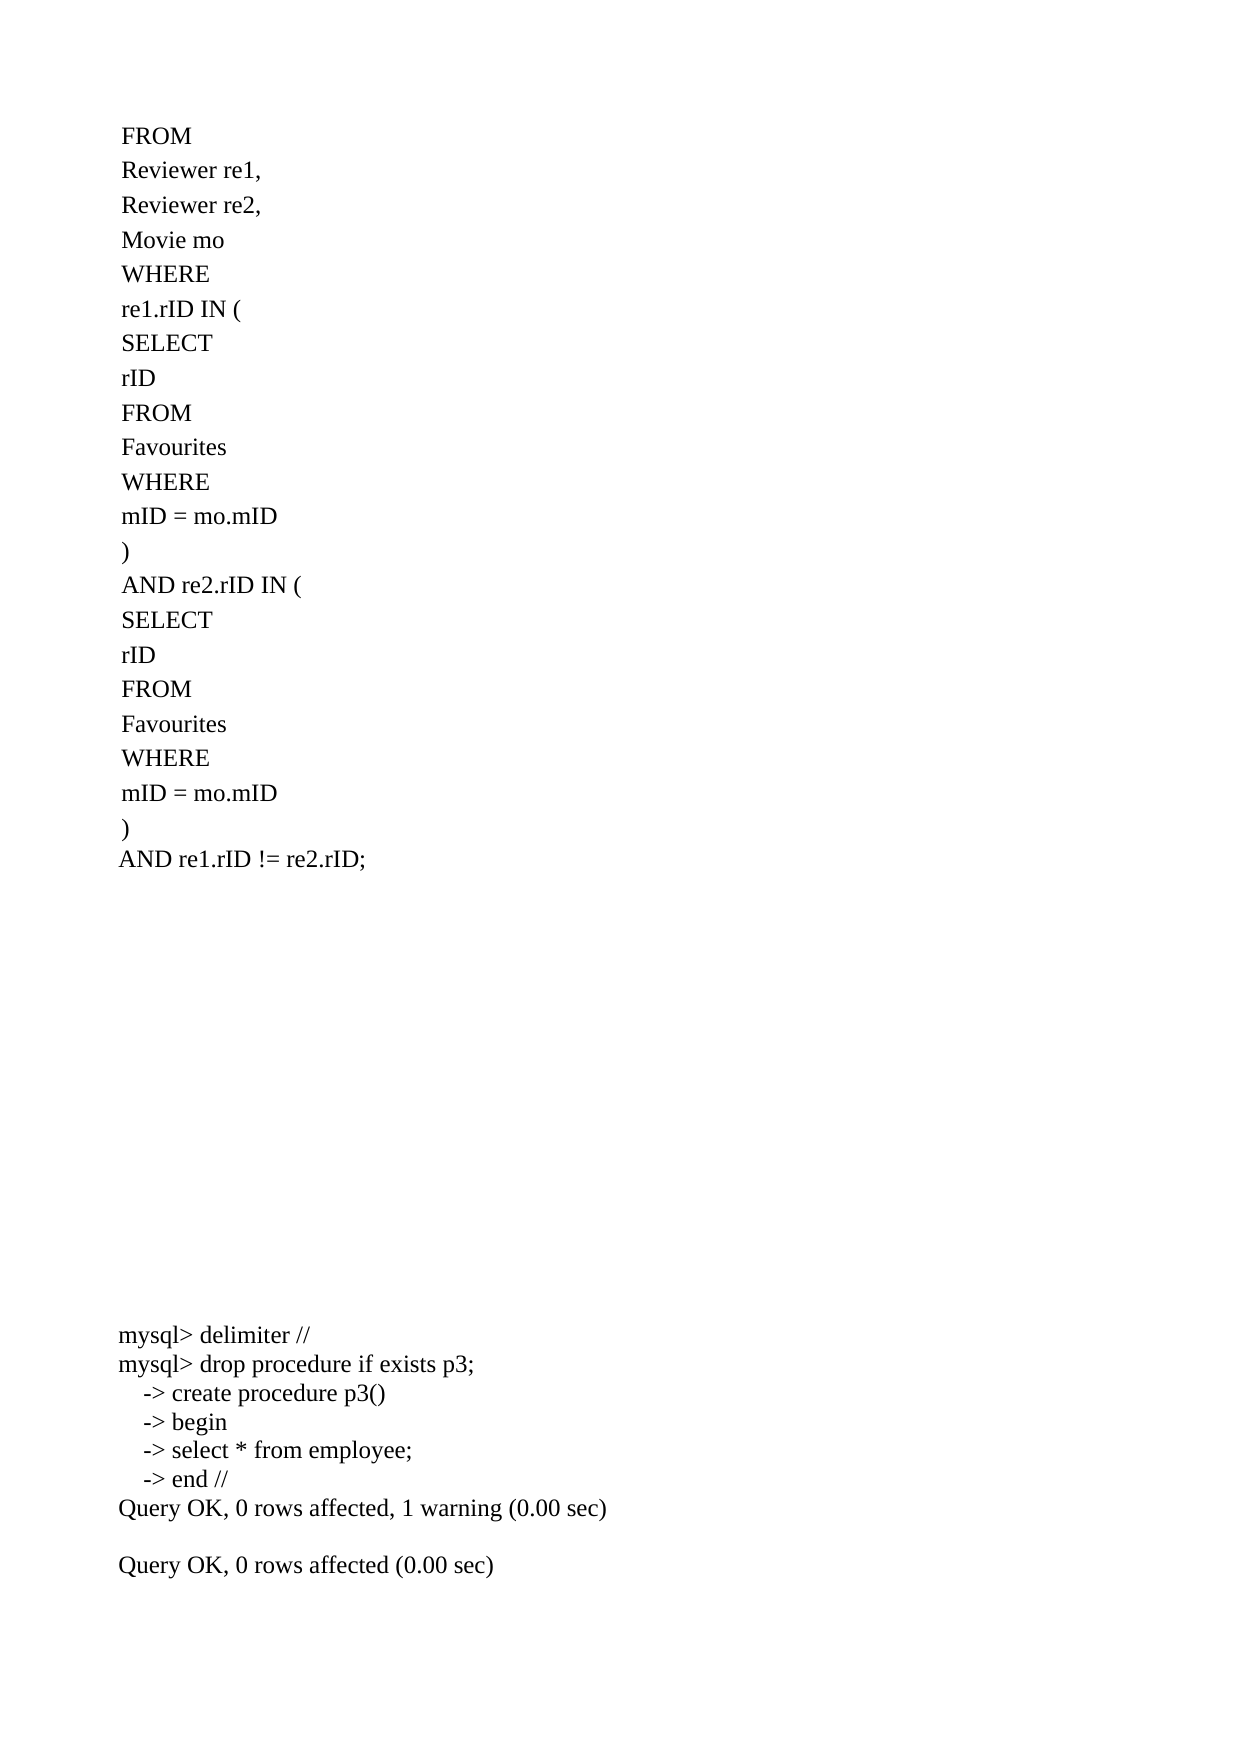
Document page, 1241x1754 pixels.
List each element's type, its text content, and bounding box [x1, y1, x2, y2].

table_header Favourites [118, 429, 241, 464]
text AND re1.rID != re2.rID; [118, 844, 1122, 873]
table_header WHERE [118, 256, 224, 291]
table_header FROM [118, 118, 206, 153]
table_header WHERE [118, 464, 224, 498]
table_header WHERE [118, 741, 224, 775]
table_header mID = mo.mID [118, 775, 292, 810]
table_header FROM [118, 671, 206, 706]
table_header rID [118, 637, 170, 671]
table_header ) [118, 810, 143, 844]
table_header Reviewer re1, [118, 153, 275, 187]
table_header AND re2.rID IN ( [118, 568, 316, 602]
table_header mID = mo.mID [118, 499, 292, 533]
text mysql> delimiter // mysql> drop procedure if exists p3; -> create procedure p3() -> begin -> select * from employee; -> end // Query OK, 0 rows affected, 1 warning (0.00 sec) Query OK, 0 rows affected (0.00 sec) [118, 1320, 1122, 1608]
table_header rID [118, 360, 170, 395]
table_header Favourites [118, 706, 241, 741]
table_header SELECT [118, 326, 227, 360]
table_header SELECT [118, 602, 227, 637]
table_header re1.rID IN ( [118, 291, 255, 326]
table_header ) [118, 533, 143, 568]
table_header FROM [118, 395, 206, 429]
table_header Movie mo [118, 222, 238, 256]
table_header Reviewer re2, [118, 187, 275, 222]
